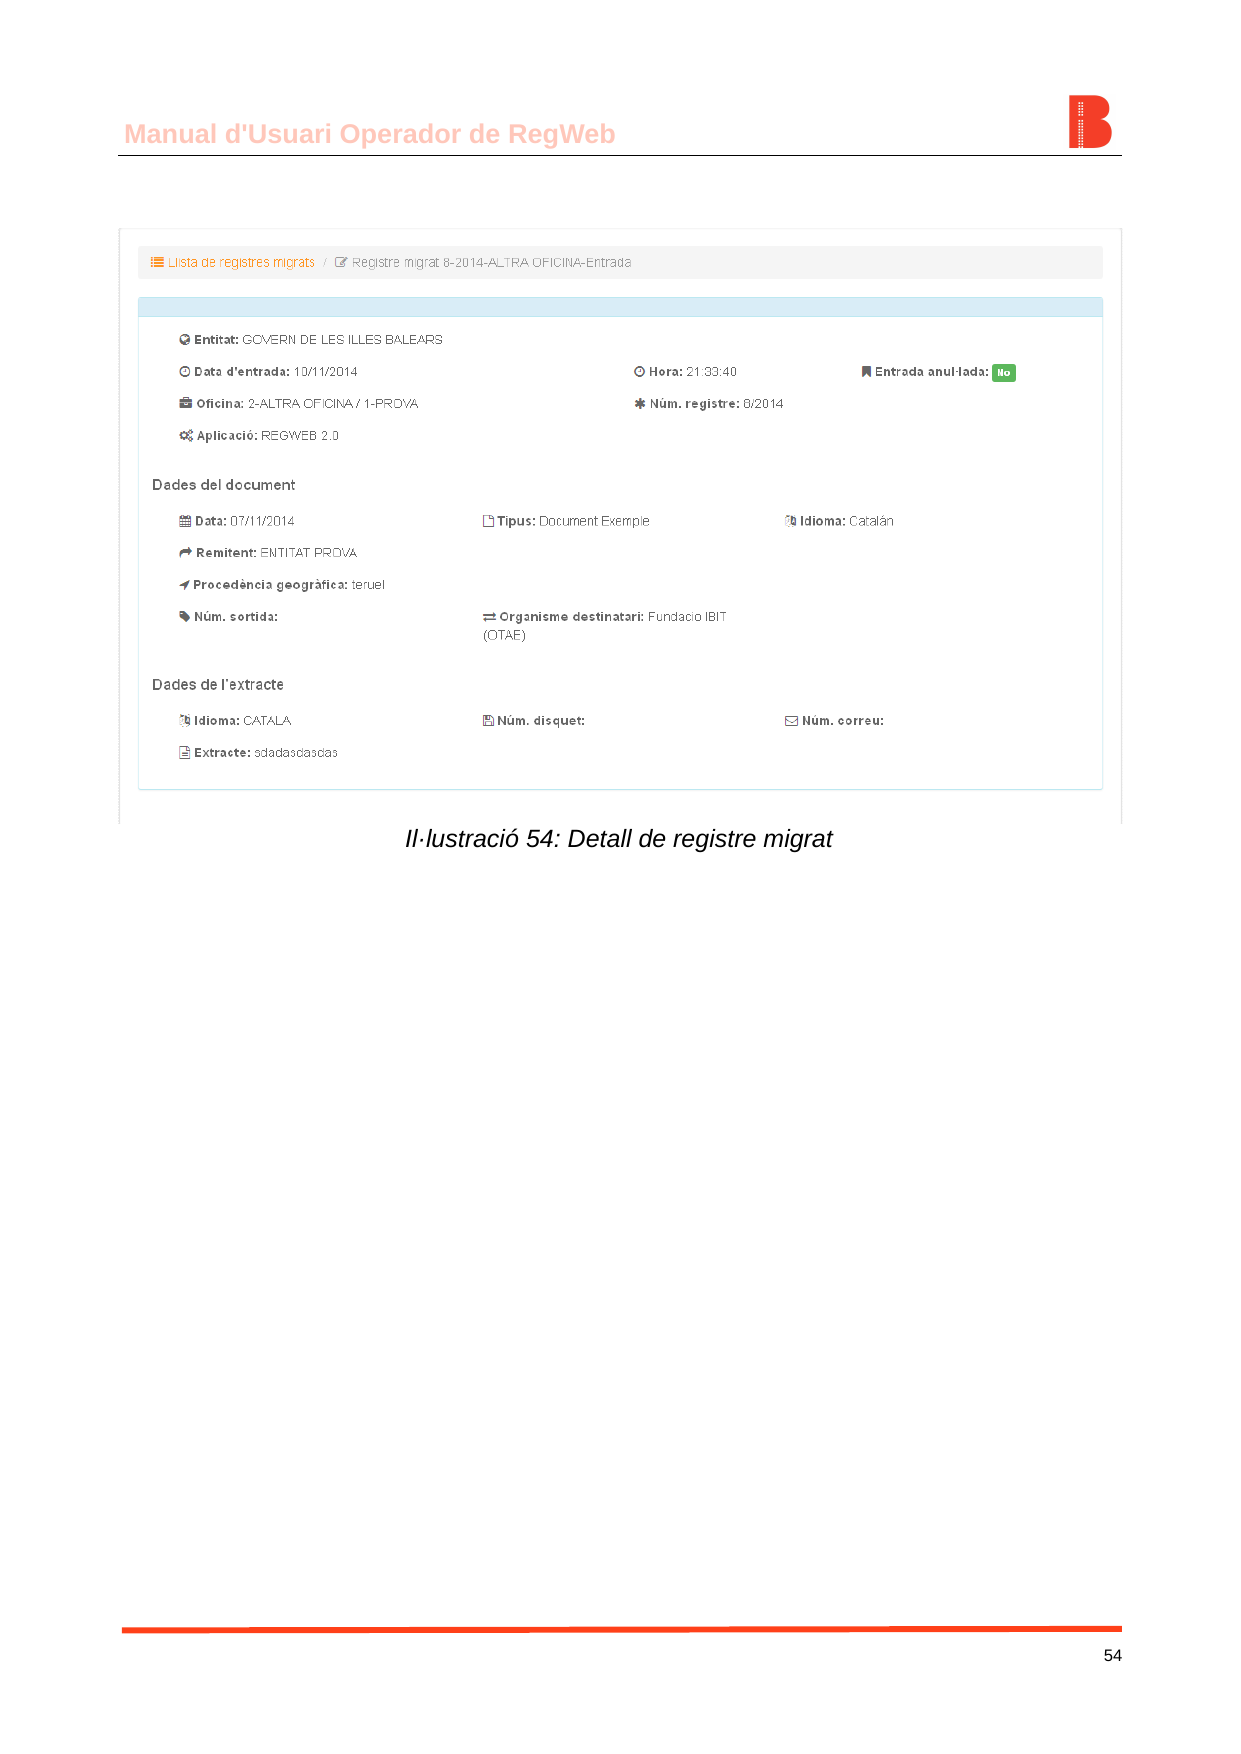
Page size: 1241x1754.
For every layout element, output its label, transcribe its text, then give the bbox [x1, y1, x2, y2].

picture [1063, 94, 1117, 150]
text Il·lustració 54: Detall de registre migrat [118, 824, 1122, 852]
picture [118, 228, 1123, 824]
